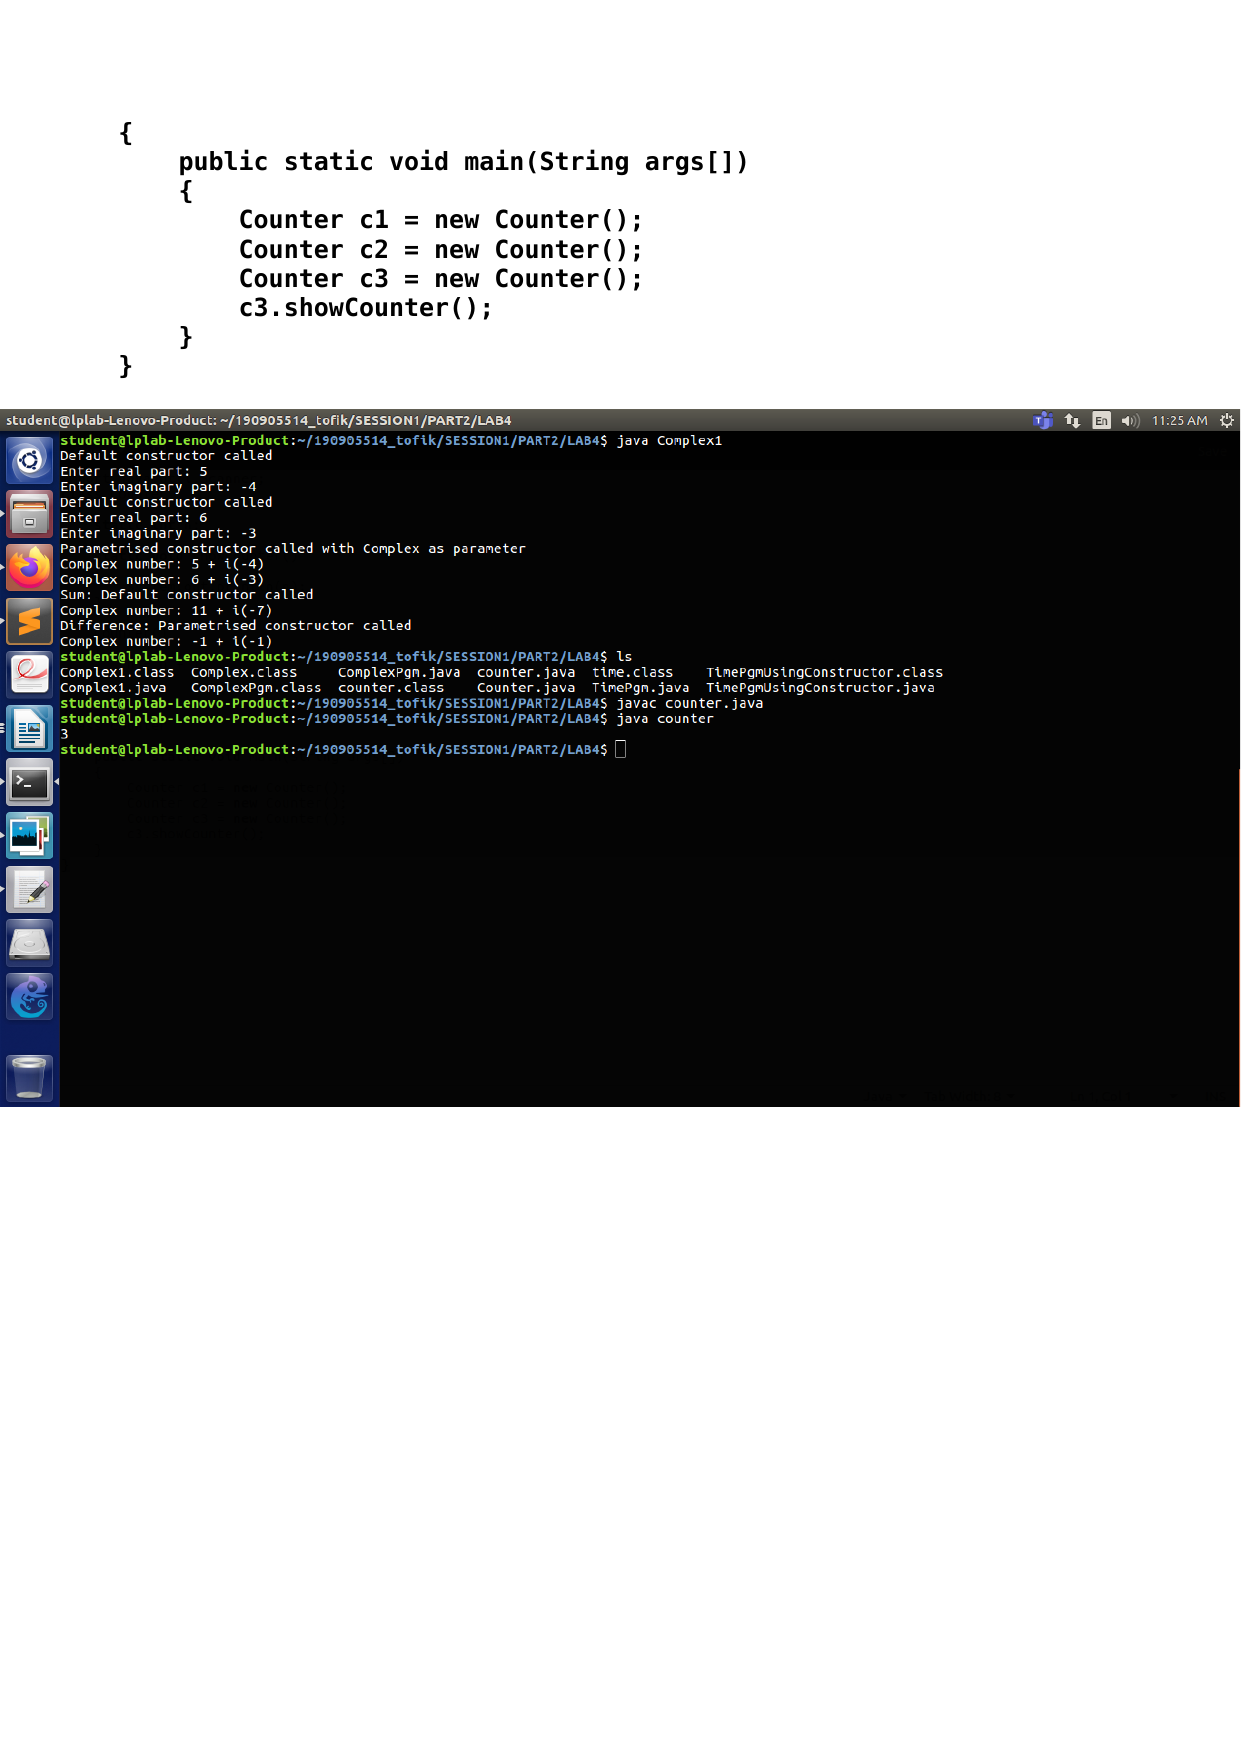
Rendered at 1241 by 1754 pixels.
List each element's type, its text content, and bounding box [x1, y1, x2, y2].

text } [118, 351, 1122, 381]
text { [118, 118, 1122, 147]
text Counter c2 = new Counter(); [118, 235, 1122, 264]
text } [118, 322, 1122, 351]
text Counter c3 = new Counter(); [118, 264, 1122, 293]
picture [0, 409, 1241, 1107]
text c3.showCounter(); [118, 293, 1122, 322]
text { [118, 176, 1122, 206]
text public static void main(String args[]) [118, 147, 1122, 176]
text Counter c1 = new Counter(); [118, 206, 1122, 235]
